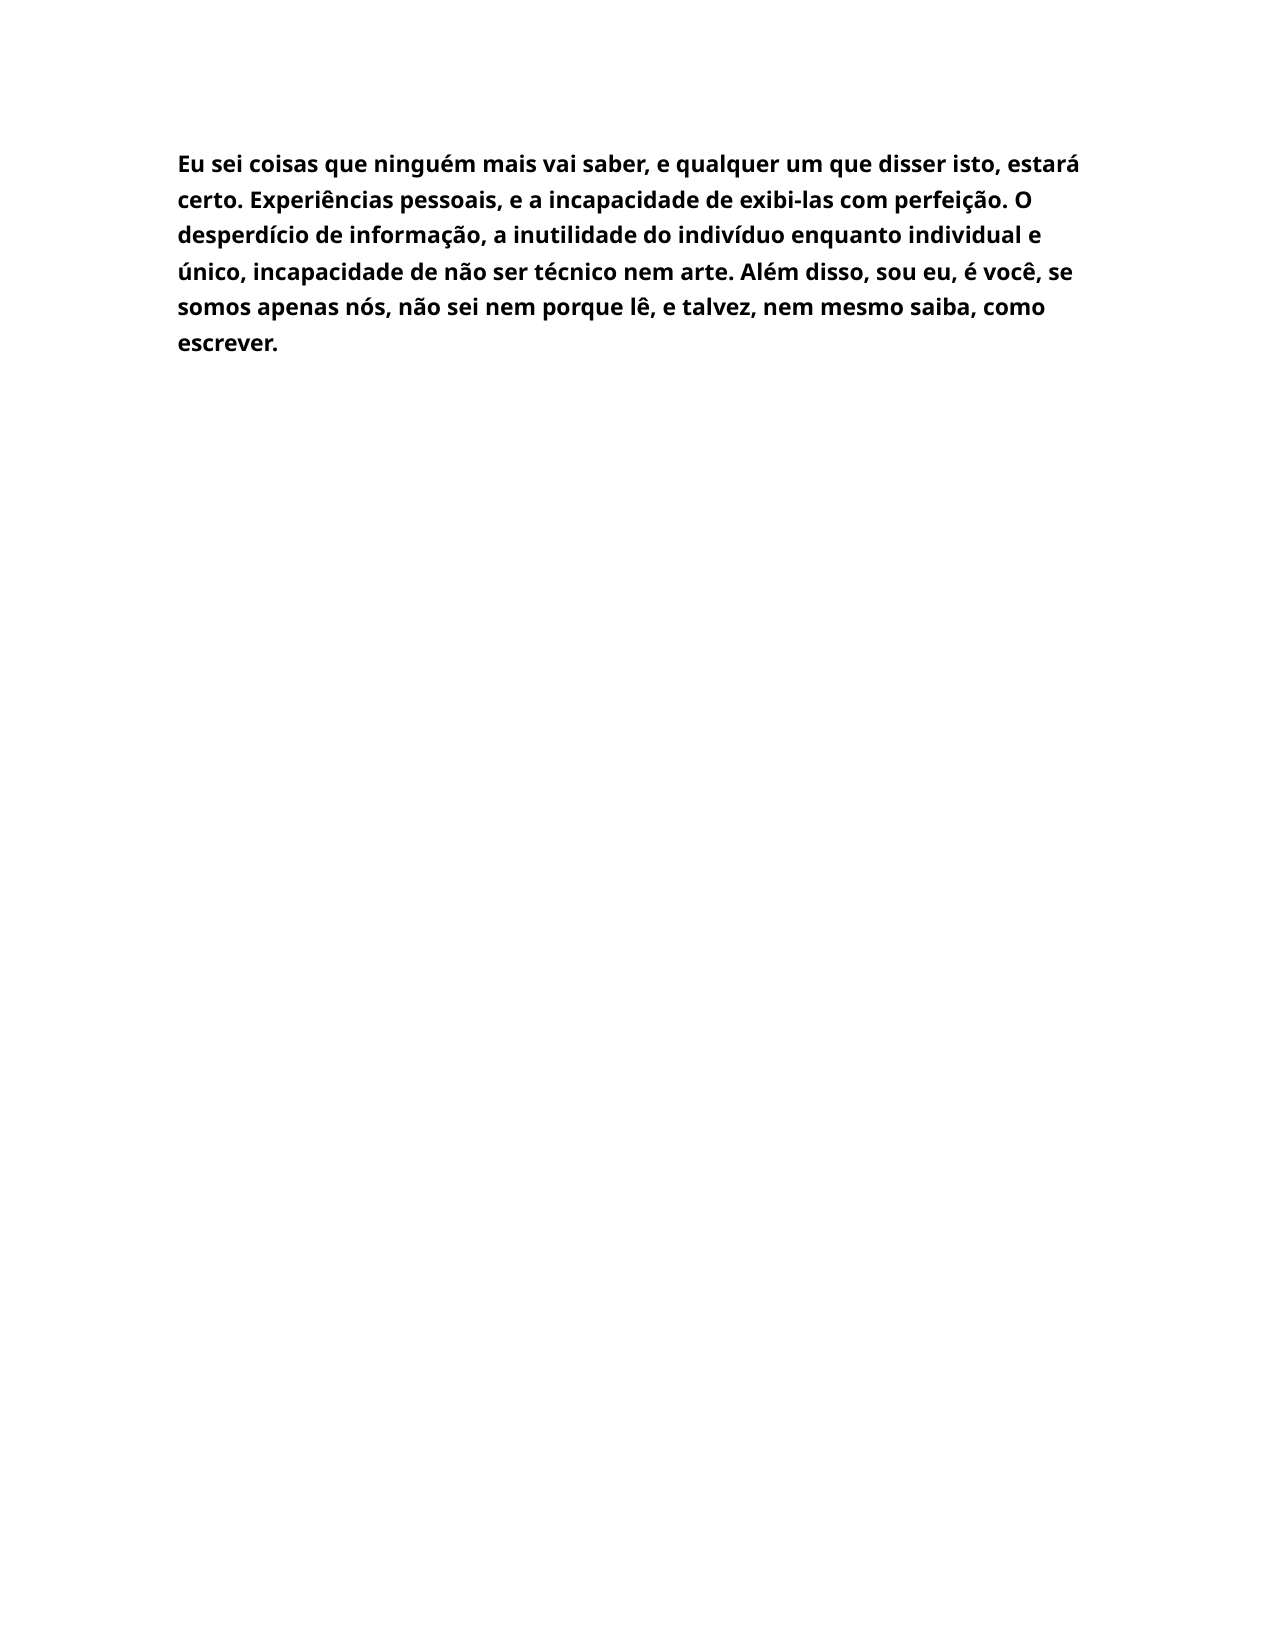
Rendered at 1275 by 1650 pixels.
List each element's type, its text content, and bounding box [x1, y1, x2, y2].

text Eu sei coisas que ninguém mais vai saber, e qualquer um que disser isto, estará certo. Experiências pessoais, e a incapacidade de exibi-las com perfeição. O desperdício de informação, a inutilidade do indivíduo enquanto individual e único, incapacidade de não ser técnico nem arte. Além disso, sou eu, é você, se somos apenas nós, não sei nem porque lê, e talvez, nem mesmo saiba, como escrever. [177, 148, 1098, 358]
